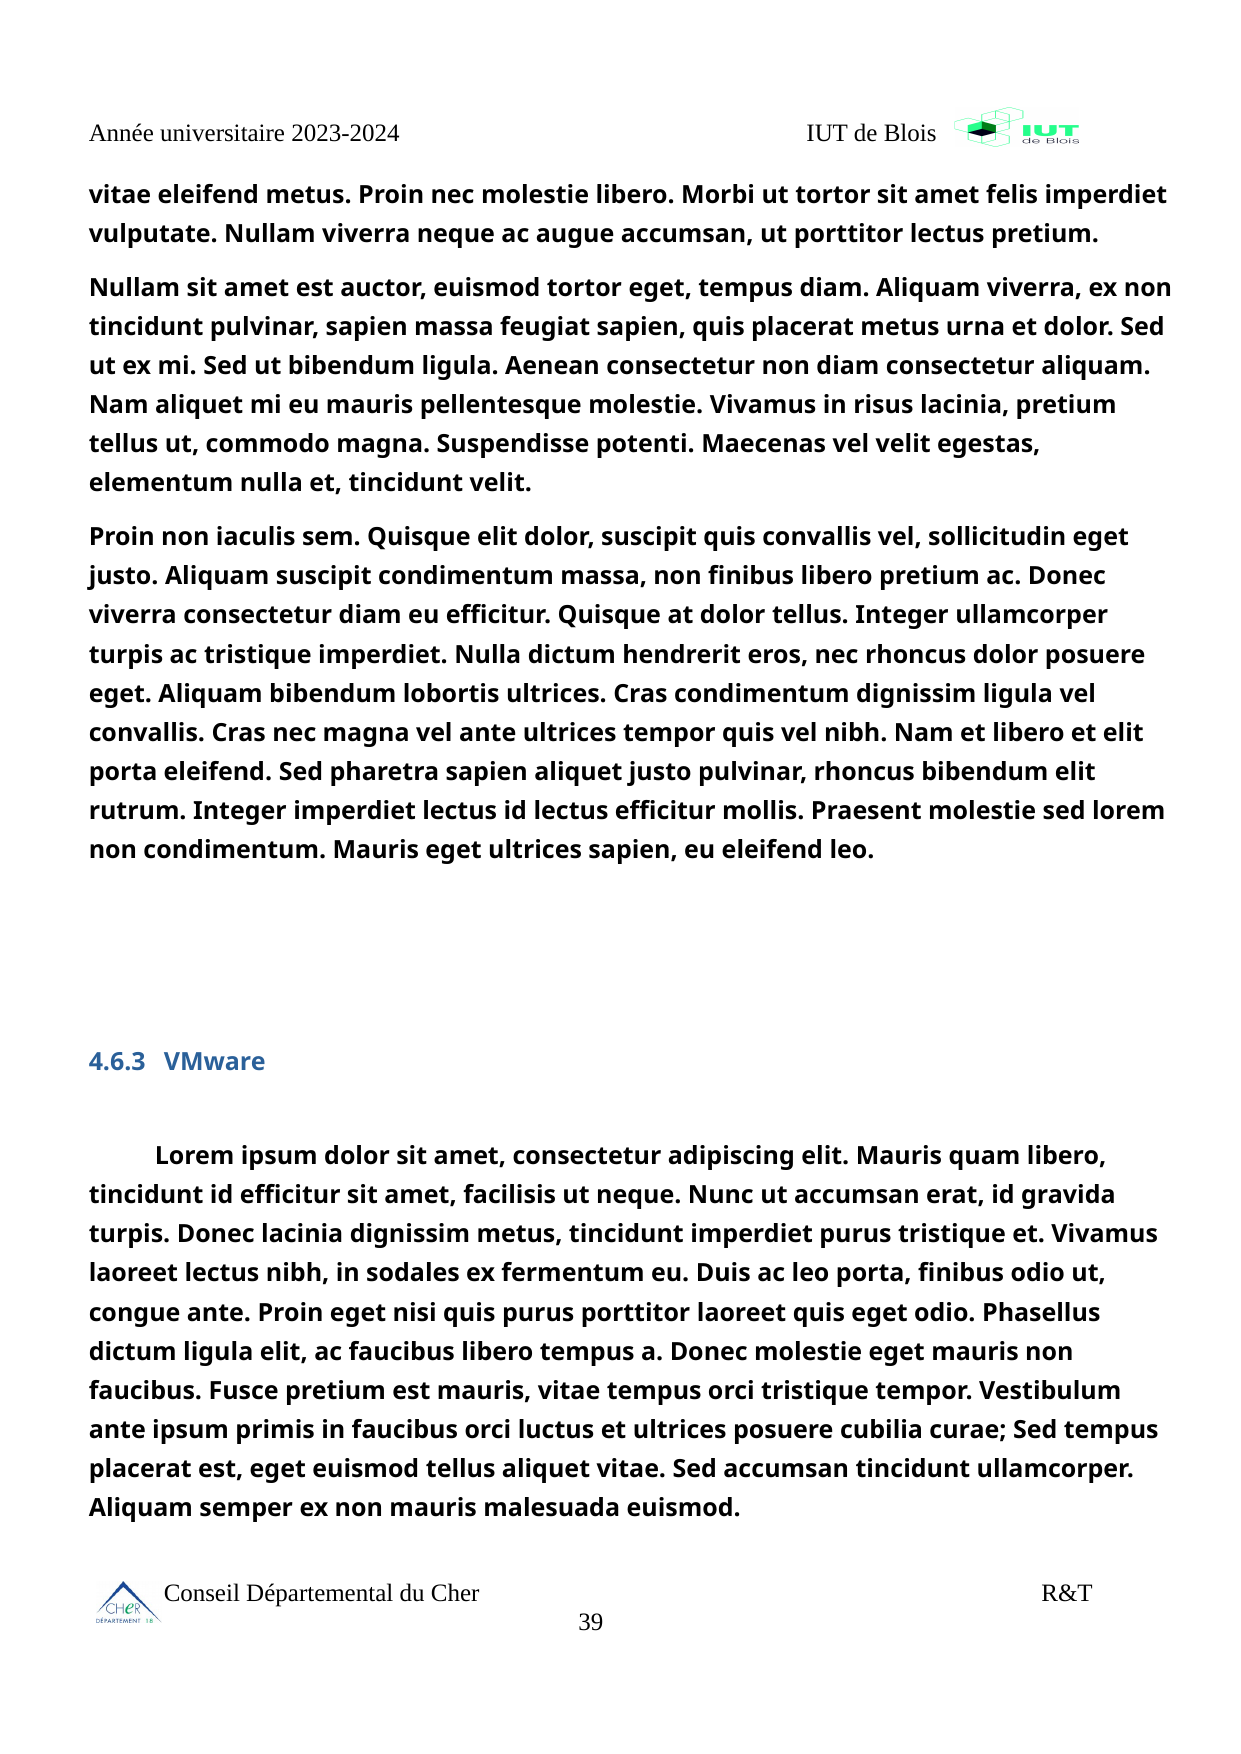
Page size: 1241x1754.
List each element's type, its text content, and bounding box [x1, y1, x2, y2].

text Nullam sit amet est auctor, euismod tortor eget, tempus diam. Aliquam viverra, ex non tincidunt pulvinar, sapien massa feugiat sapien, quis placerat metus urna et dolor. Sed ut ex mi. Sed ut bibendum ligula. Aenean consectetur non diam consectetur aliquam. Nam aliquet mi eu mauris pellentesque molestie. Vivamus in risus lacinia, pretium tellus ut, commodo magna. Suspendisse potenti. Maecenas vel velit egestas, elementum nulla et, tincidunt velit. [88, 269, 1175, 499]
picture [96, 1581, 162, 1623]
subtitle VMware [88, 1043, 1175, 1077]
picture [954, 107, 1079, 147]
text Lorem ipsum dolor sit amet, consectetur adipiscing elit. Mauris quam libero, tincidunt id efficitur sit amet, facilisis ut neque. Nunc ut accumsan erat, id gravida turpis. Donec lacinia dignissim metus, tincidunt imperdiet purus tristique et. Vivamus laoreet lectus nibh, in sodales ex fermentum eu. Duis ac leo porta, finibus odio ut, congue ante. Proin eget nisi quis purus porttitor laoreet quis eget odio. Phasellus dictum ligula elit, ac faucibus libero tempus a. Donec molestie eget mauris non faucibus. Fusce pretium est mauris, vitae tempus orci tristique tempor. Vestibulum ante ipsum primis in faucibus orci luctus et ultrices posuere cubilia curae; Sed tempus placerat est, eget euismod tellus aliquet vitae. Sed accumsan tincidunt ullamcorper. Aliquam semper ex non mauris malesuada euismod. [88, 1137, 1175, 1524]
text vitae eleifend metus. Proin nec molestie libero. Morbi ut tortor sit amet felis imperdiet vulputate. Nullam viverra neque ac augue accumsan, ut porttitor lectus pretium. [88, 176, 1175, 249]
text Proin non iaculis sem. Quisque elit dolor, suscipit quis convallis vel, sollicitudin eget justo. Aliquam suscipit condimentum massa, non finibus libero pretium ac. Donec viverra consectetur diam eu efficitur. Quisque at dolor tellus. Integer ullamcorper turpis ac tristique imperdiet. Nulla dictum hendrerit eros, nec rhoncus dolor posuere eget. Aliquam bibendum lobortis ultrices. Cras condimentum dignissim ligula vel convallis. Cras nec magna vel ante ultrices tempor quis vel nibh. Nam et libero et elit porta eleifend. Sed pharetra sapien aliquet justo pulvinar, rhoncus bibendum elit rutrum. Integer imperdiet lectus id lectus efficitur mollis. Praesent molestie sed lorem non condimentum. Mauris eget ultrices sapien, eu eleifend leo. [88, 519, 1175, 866]
